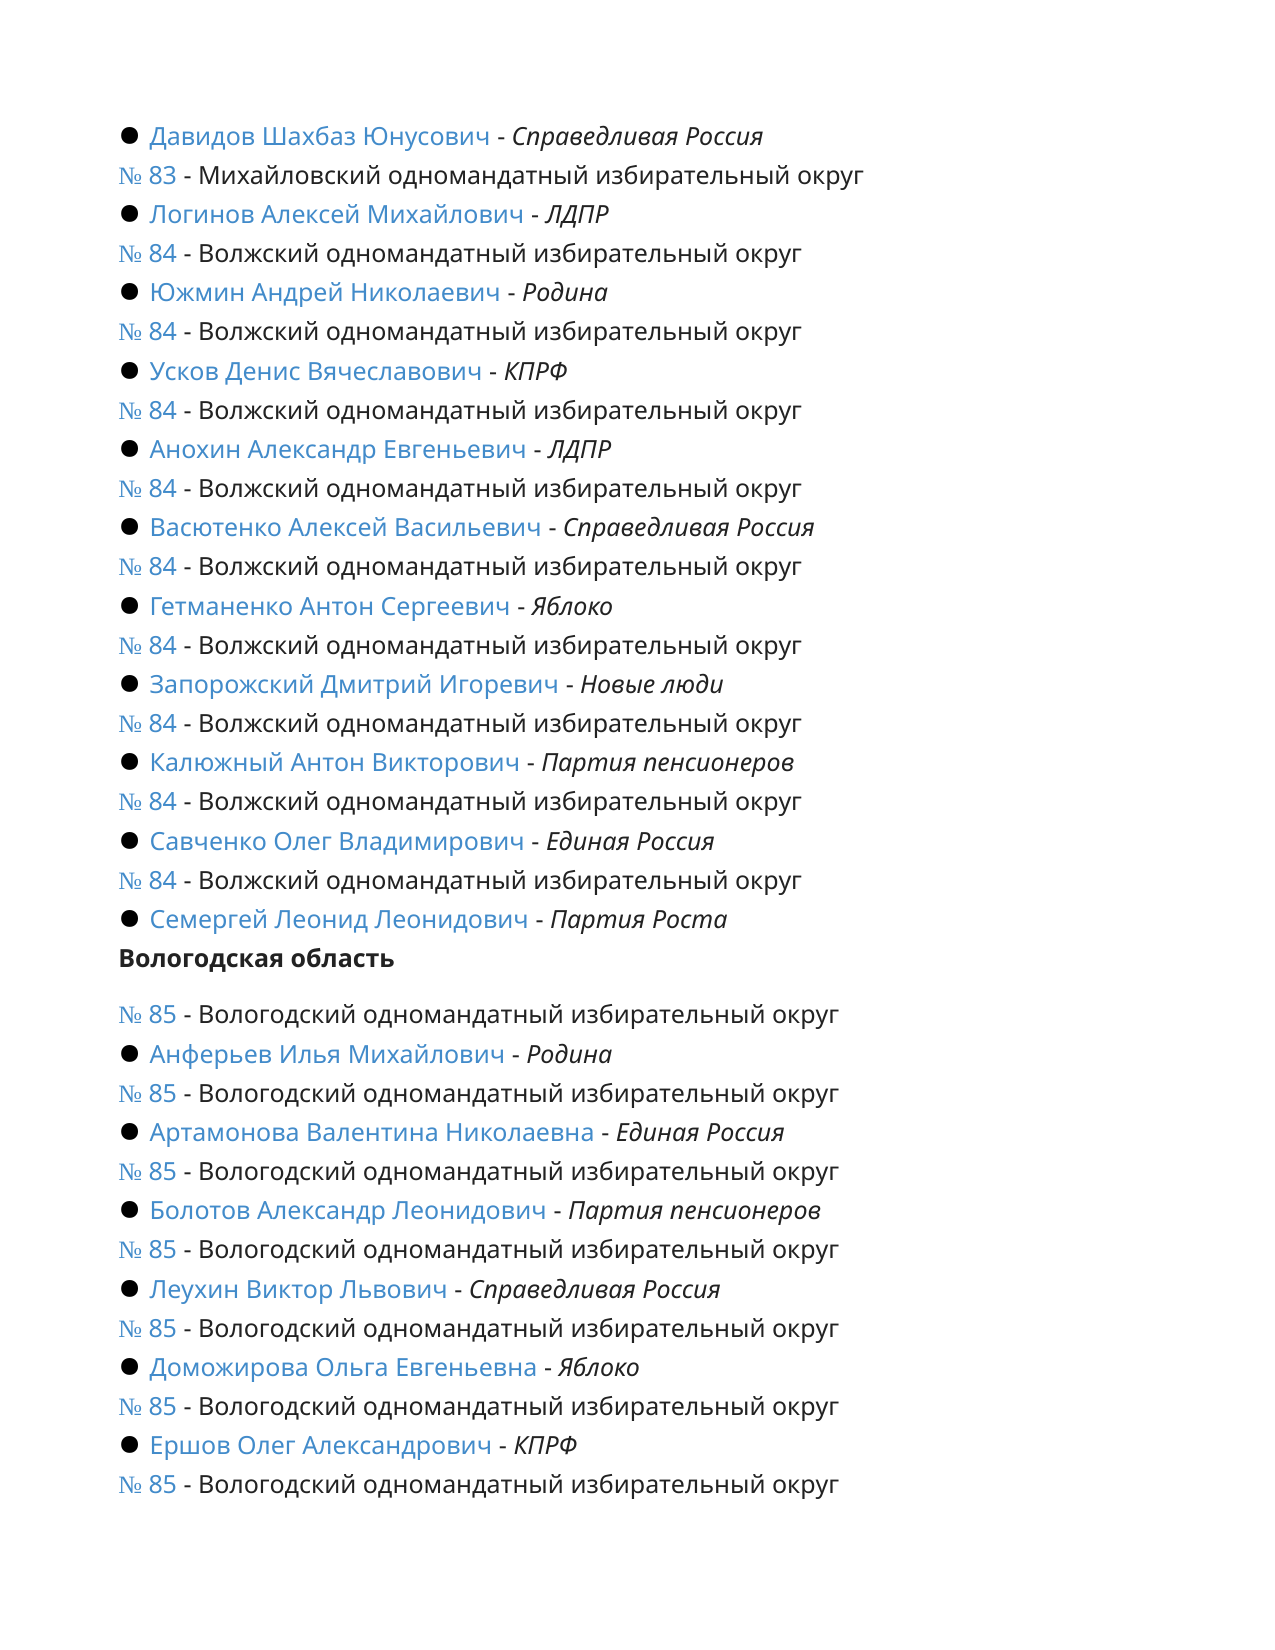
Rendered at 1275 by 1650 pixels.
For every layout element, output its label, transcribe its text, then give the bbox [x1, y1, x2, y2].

text № 84 - Волжский одномандатный избирательный округ [118, 627, 1157, 661]
text № 85 - Вологодский одномандатный избирательный округ [118, 997, 1157, 1031]
list Артамонова Валентина Николаевна - Единая Россия [120, 1114, 1157, 1149]
text № 84 - Волжский одномандатный избирательный округ [118, 236, 1157, 270]
list Гетманенко Антон Сергеевич - Яблоко [120, 588, 1157, 622]
text № 85 - Вологодский одномандатный избирательный округ [118, 1075, 1157, 1109]
text № 83 - Михайловский одномандатный избирательный округ [118, 157, 1157, 191]
text № 85 - Вологодский одномандатный избирательный округ [118, 1154, 1157, 1188]
list Давидов Шахбаз Юнусович - Справедливая Россия [120, 118, 1157, 152]
list Логинов Алексей Михайлович - ЛДПР [120, 196, 1157, 231]
subtitle Вологодская область [118, 941, 1157, 975]
list Запорожский Дмитрий Игоревич - Новые люди [120, 666, 1157, 701]
text № 84 - Волжский одномандатный избирательный округ [118, 392, 1157, 426]
text № 84 - Волжский одномандатный избирательный округ [118, 862, 1157, 896]
list Южмин Андрей Николаевич - Родина [120, 275, 1157, 309]
list Леухин Виктор Львович - Справедливая Россия [120, 1271, 1157, 1305]
text № 85 - Вологодский одномандатный избирательный округ [118, 1467, 1157, 1501]
list Васютенко Алексей Васильевич - Справедливая Россия [120, 510, 1157, 544]
text № 84 - Волжский одномандатный избирательный округ [118, 314, 1157, 348]
list Ершов Олег Александрович - КПРФ [120, 1428, 1157, 1462]
text № 84 - Волжский одномандатный избирательный округ [118, 549, 1157, 583]
text № 85 - Вологодский одномандатный избирательный округ [118, 1310, 1157, 1344]
text № 84 - Волжский одномандатный избирательный округ [118, 706, 1157, 740]
text № 85 - Вологодский одномандатный избирательный округ [118, 1389, 1157, 1423]
text № 85 - Вологодский одномандатный избирательный округ [118, 1232, 1157, 1266]
text № 84 - Волжский одномандатный избирательный округ [118, 471, 1157, 505]
list Анохин Александр Евгеньевич - ЛДПР [120, 431, 1157, 466]
list Доможирова Ольга Евгеньевна - Яблоко [120, 1349, 1157, 1384]
list Усков Денис Вячеславович - КПРФ [120, 353, 1157, 387]
list Болотов Александр Леонидович - Партия пенсионеров [120, 1193, 1157, 1227]
list Семергей Леонид Леонидович - Партия Роста [120, 901, 1157, 936]
list Савченко Олег Владимирович - Единая Россия [120, 823, 1157, 857]
list Анферьев Илья Михайлович - Родина [120, 1036, 1157, 1070]
text № 84 - Волжский одномандатный избирательный округ [118, 784, 1157, 818]
list Калюжный Антон Викторович - Партия пенсионеров [120, 745, 1157, 779]
